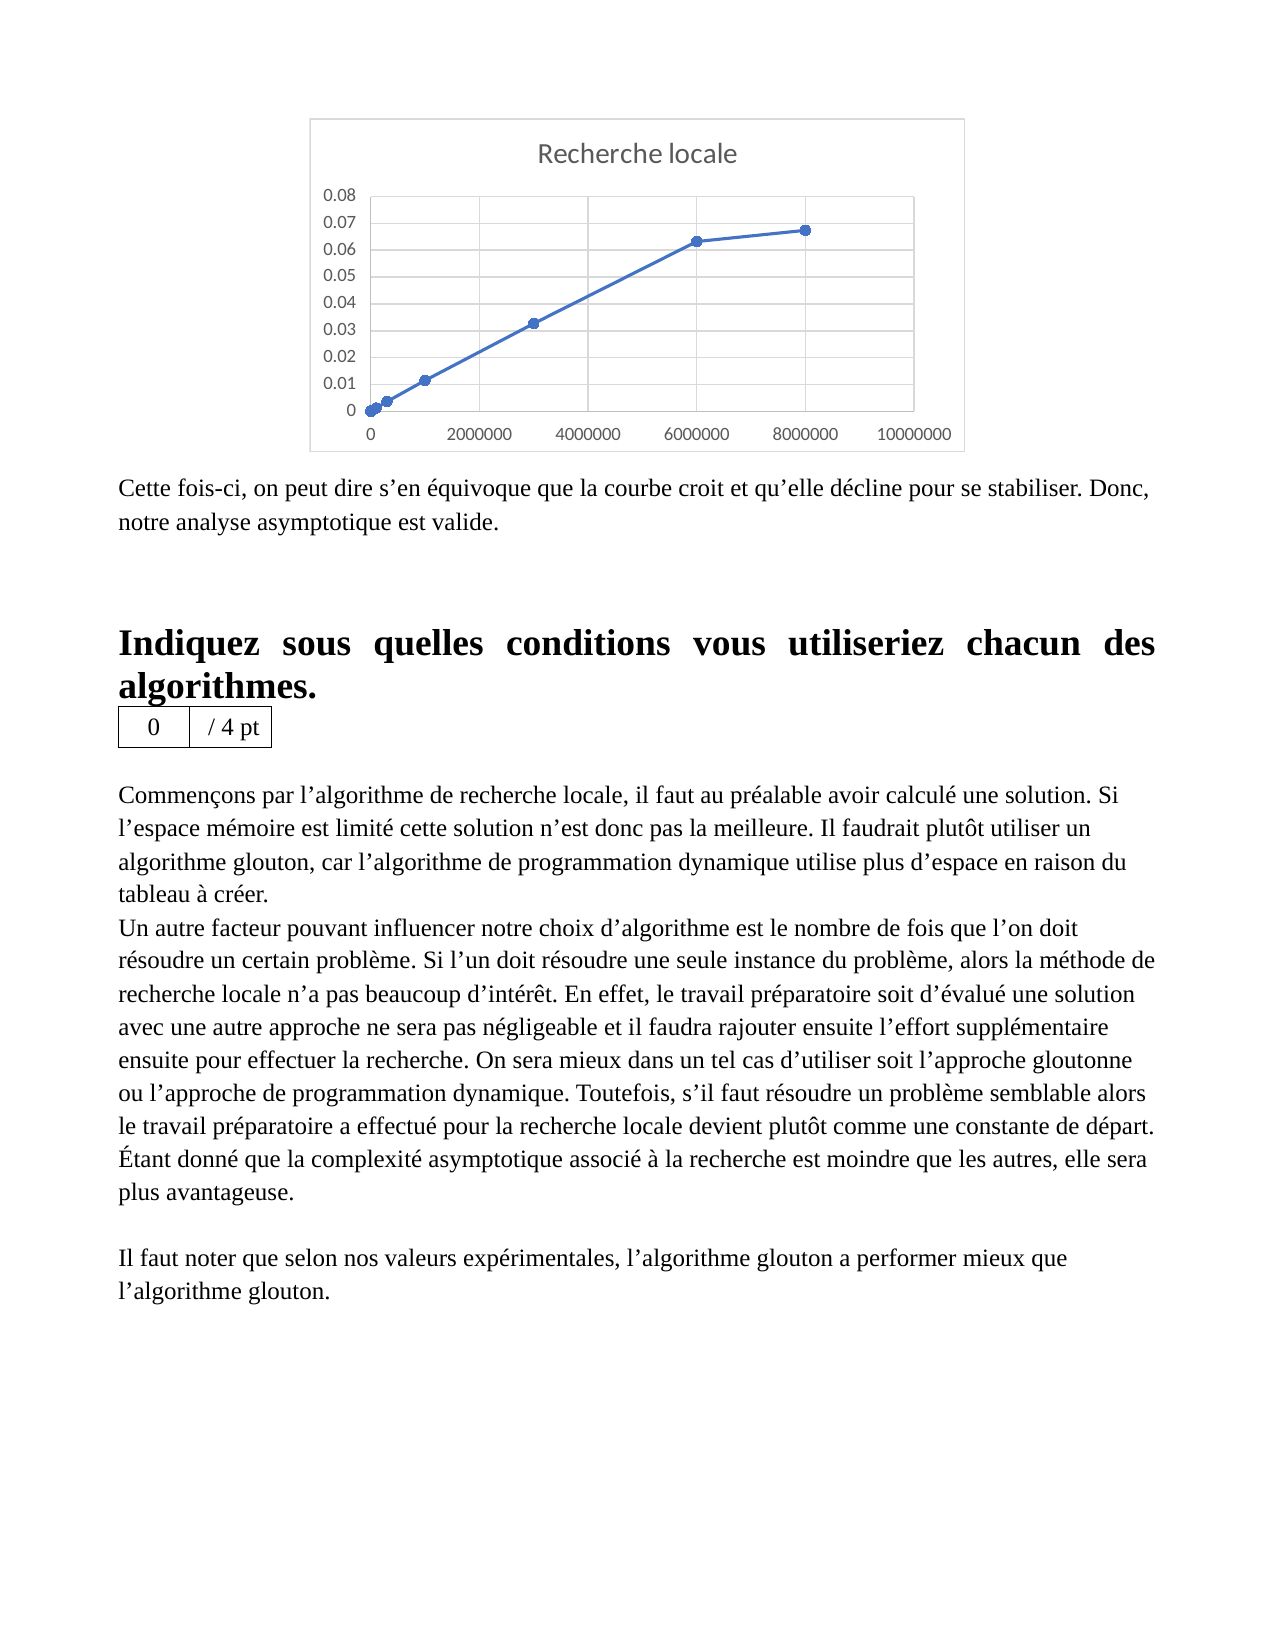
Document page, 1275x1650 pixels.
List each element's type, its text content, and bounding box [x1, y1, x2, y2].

text Commençons par l’algorithme de recherche locale, il faut au préalable avoir calculé une solution. Si l’espace mémoire est limité cette solution n’est donc pas la meilleure. Il faudrait plutôt utiliser un algorithme glouton, car l’algorithme de programmation dynamique utilise plus d’espace en raison du tableau à créer. [118, 781, 1157, 908]
text Un autre facteur pouvant influencer notre choix d’algorithme est le nombre de fois que l’on doit résoudre un certain problème. Si l’un doit résoudre une seule instance du problème, alors la méthode de recherche locale n’a pas beaucoup d’intérêt. En effet, le travail préparatoire soit d’évalué une solution avec une autre approche ne sera pas négligeable et il faudra rajouter ensuite l’effort supplémentaire ensuite pour effectuer la recherche. On sera mieux dans un tel cas d’utiliser soit l’approche gloutonne ou l’approche de programmation dynamique. Toutefois, s’il faut résoudre un problème semblable alors le travail préparatoire a effectué pour la recherche locale devient plutôt comme une constante de départ. Étant donné que la complexité asymptotique associé à la recherche est moindre que les autres, elle sera plus avantageuse. [118, 913, 1157, 1206]
subtitle Indiquez sous quelles conditions vous utiliseriez chacun des algorithmes. [118, 620, 1157, 706]
text Il faut noter que selon nos valeurs expérimentales, l’algorithme glouton a performer mieux que l’algorithme glouton. [118, 1243, 1157, 1304]
table_header / 4 pt [190, 707, 271, 747]
text Cette fois-ci, on peut dire s’en équivoque que la courbe croit et qu’elle décline pour se stabiliser. Donc, notre analyse asymptotique est valide. [118, 473, 1157, 536]
table_header 0 [119, 707, 189, 747]
